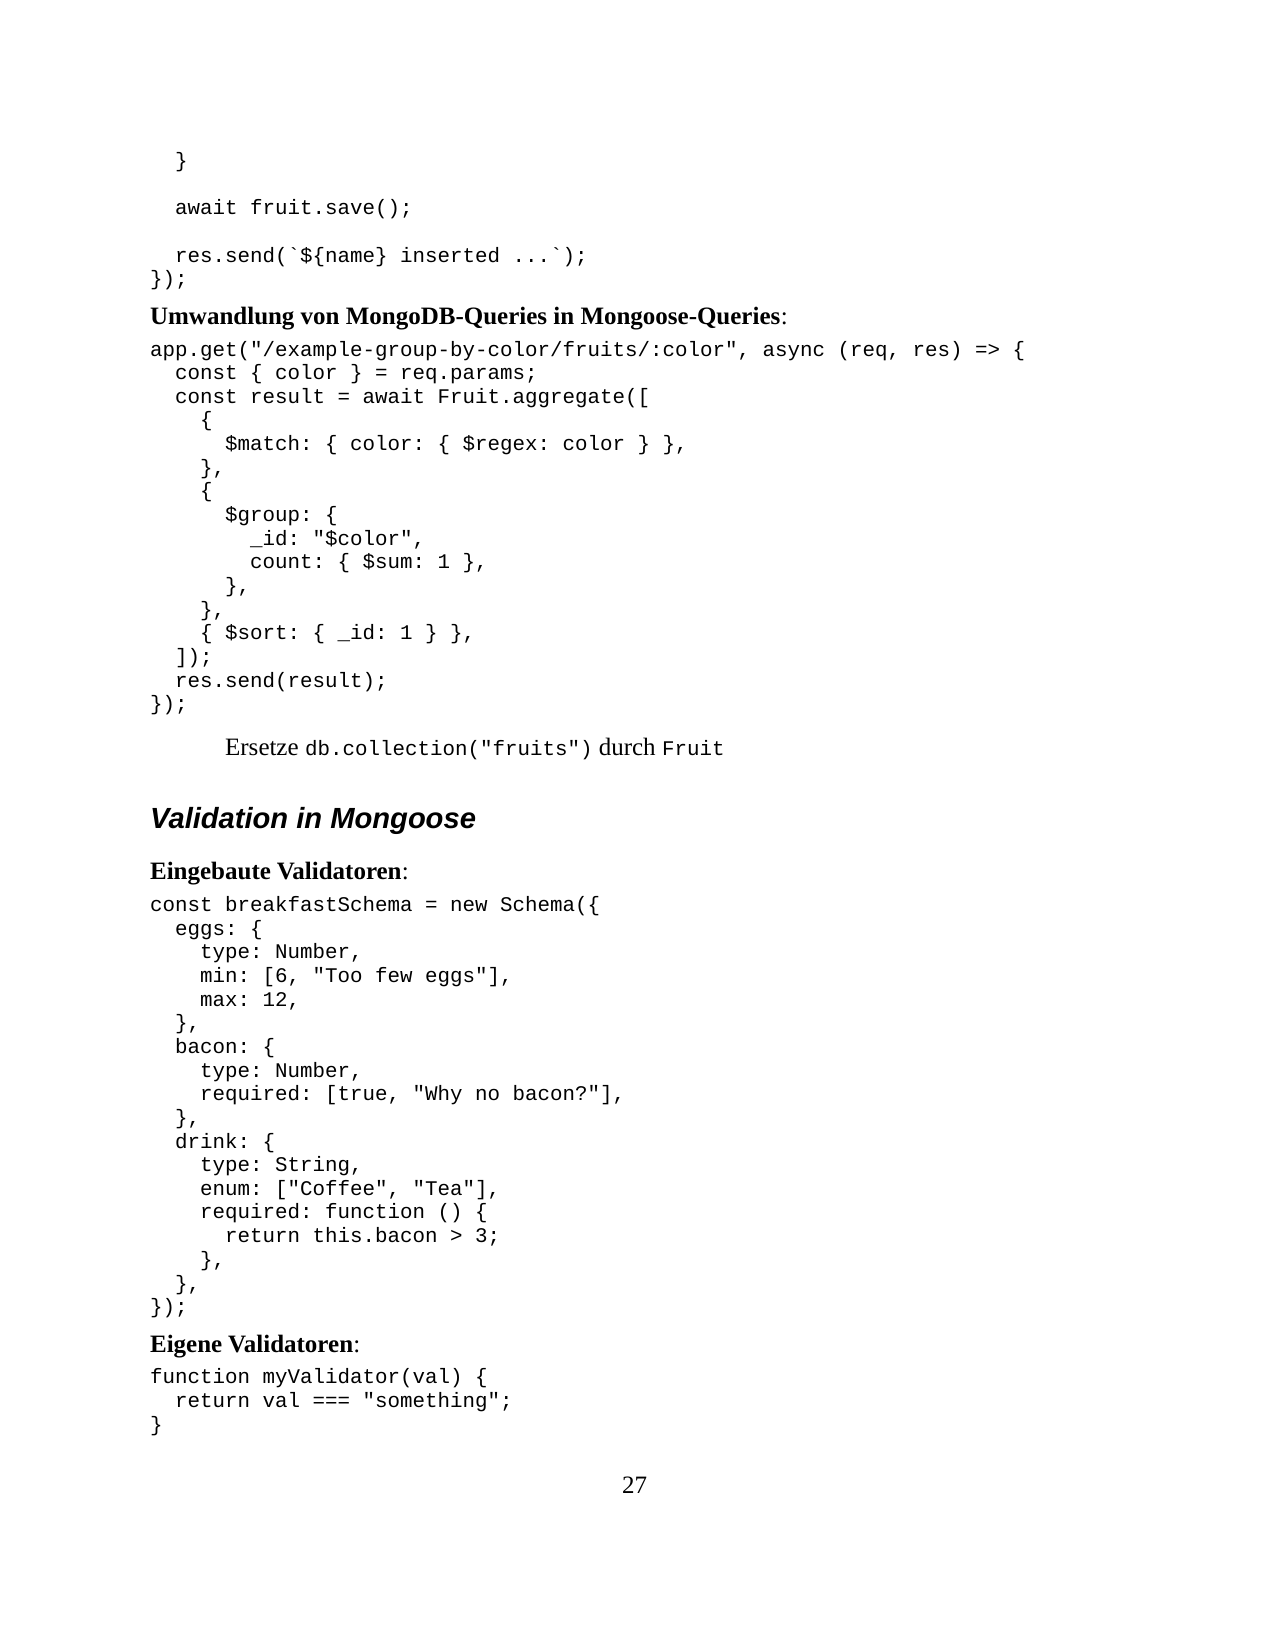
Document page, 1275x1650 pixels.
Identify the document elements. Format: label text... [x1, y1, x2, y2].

text required: [true, "Why no bacon?"], [150, 1083, 1125, 1107]
text required: function () { [150, 1202, 1125, 1225]
text eggs: { [150, 918, 1125, 941]
text bacon: { [150, 1036, 1125, 1060]
text Umwandlung von MongoDB-Queries in Mongoose-Queries: [150, 301, 1125, 329]
text count: { $sum: 1 }, [150, 551, 1125, 575]
text Eingebaute Validatoren: [150, 856, 1125, 885]
text min: [6, "Too few eggs"], [150, 965, 1125, 989]
text await fruit.save(); [150, 197, 1125, 221]
text function myValidator(val) { [150, 1366, 1125, 1390]
text { $sort: { _id: 1 } }, [150, 622, 1125, 646]
text _id: "$color", [150, 528, 1125, 551]
text }, [150, 599, 1125, 622]
text res.send(result); [150, 669, 1125, 693]
subtitle Validation in Mongoose [150, 801, 1125, 835]
text return this.bacon > 3; [150, 1225, 1125, 1249]
text { [150, 480, 1125, 504]
text }, [150, 1012, 1125, 1036]
text { [150, 409, 1125, 433]
text }); [150, 693, 1125, 717]
text const result = await Fruit.aggregate([ [150, 386, 1125, 409]
text }, [150, 1272, 1125, 1296]
text type: Number, [150, 1060, 1125, 1083]
text app.get("/example-group-by-color/fruits/:color", async (req, res) => { [150, 338, 1125, 362]
text }, [150, 1249, 1125, 1272]
text const breakfastSchema = new Schema({ [150, 894, 1125, 918]
text }, [150, 1107, 1125, 1131]
text } [150, 1414, 1125, 1437]
text enum: ["Coffee", "Tea"], [150, 1178, 1125, 1202]
text }, [150, 457, 1125, 480]
text $group: { [150, 504, 1125, 528]
text type: String, [150, 1154, 1125, 1178]
text } [150, 150, 1125, 174]
text Ersetze db.collection("fruits") durch Fruit [225, 732, 1125, 761]
text drink: { [150, 1131, 1125, 1154]
text return val === "something"; [150, 1390, 1125, 1414]
text }, [150, 575, 1125, 599]
text }); [150, 268, 1125, 292]
text res.send(`${name} inserted ...`); [150, 244, 1125, 268]
text ]); [150, 646, 1125, 669]
text $match: { color: { $regex: color } }, [150, 433, 1125, 457]
text }); [150, 1296, 1125, 1320]
text max: 12, [150, 989, 1125, 1012]
text const { color } = req.params; [150, 362, 1125, 386]
text type: Number, [150, 941, 1125, 965]
text Eigene Validatoren: [150, 1329, 1125, 1357]
